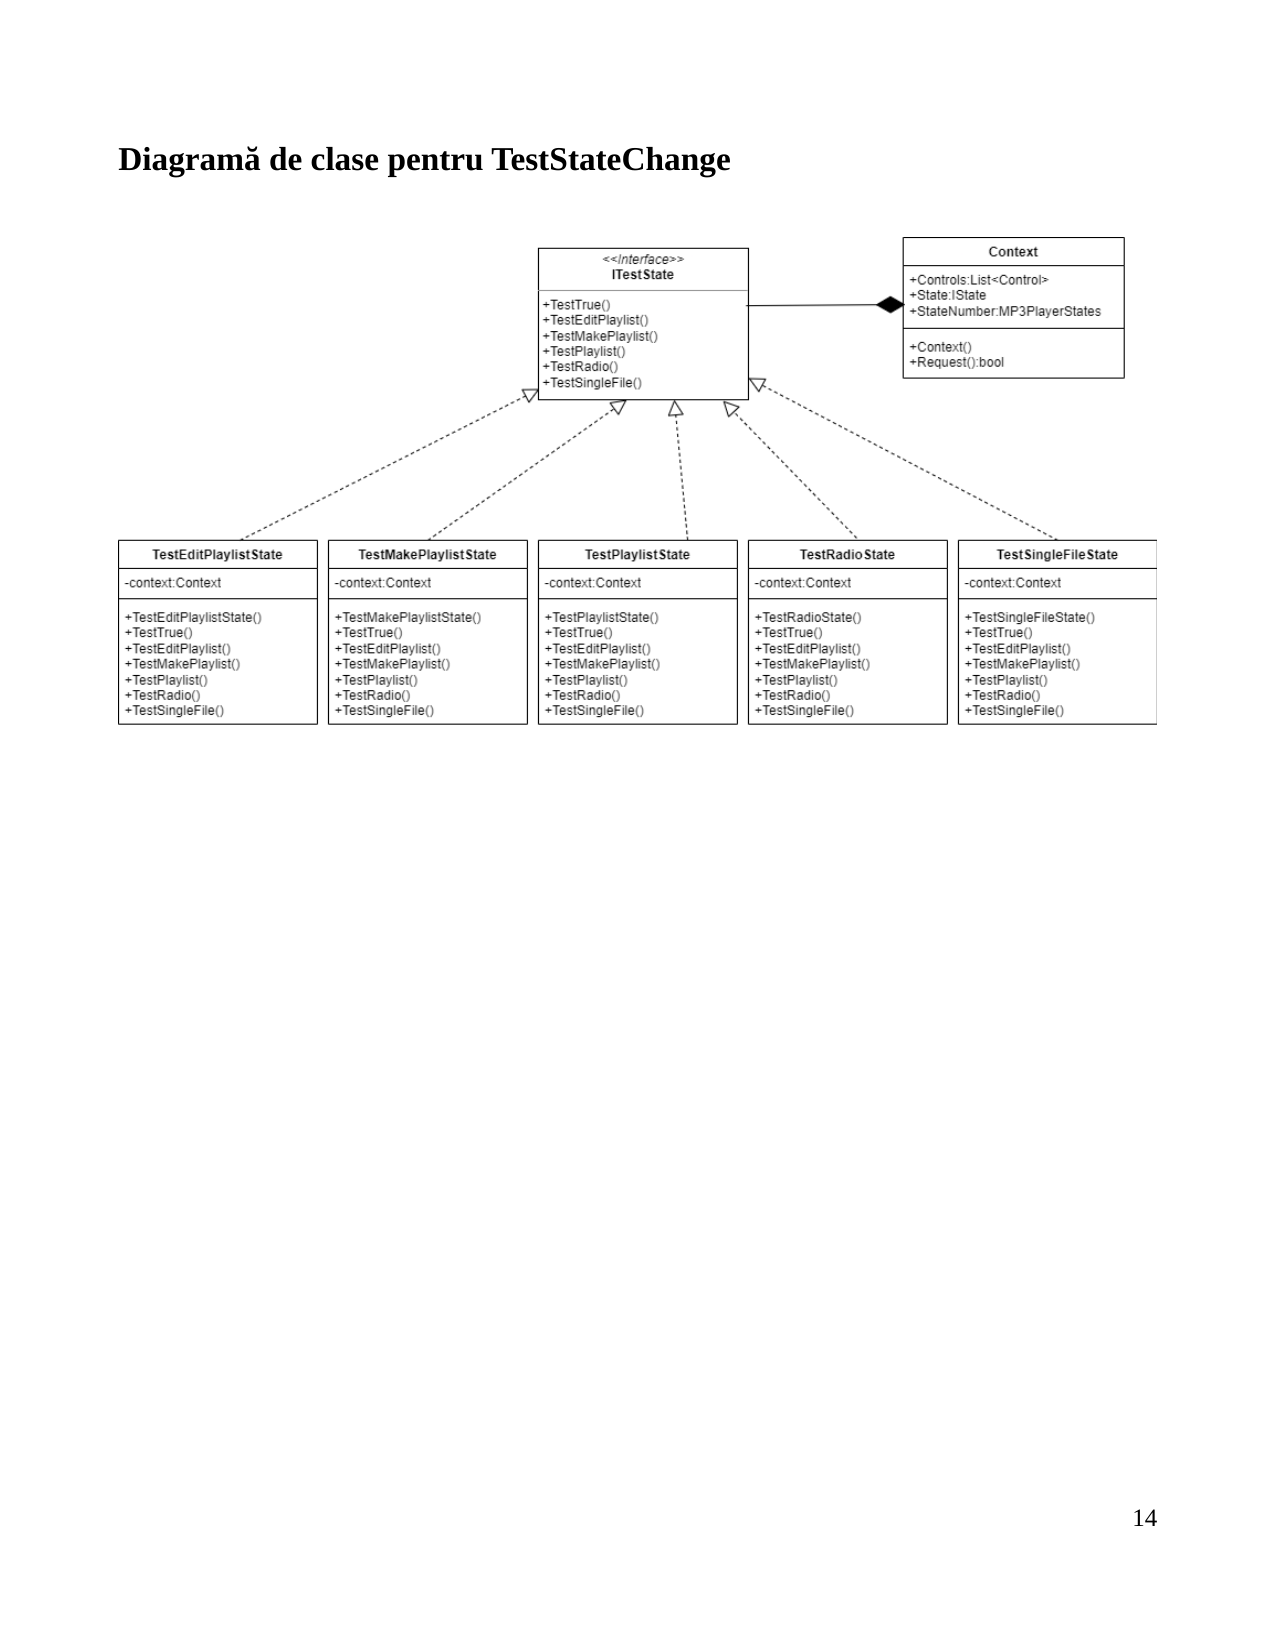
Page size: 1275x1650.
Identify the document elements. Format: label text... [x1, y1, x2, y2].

subtitle Diagramă de clase pentru TestStateChange [118, 139, 1157, 177]
